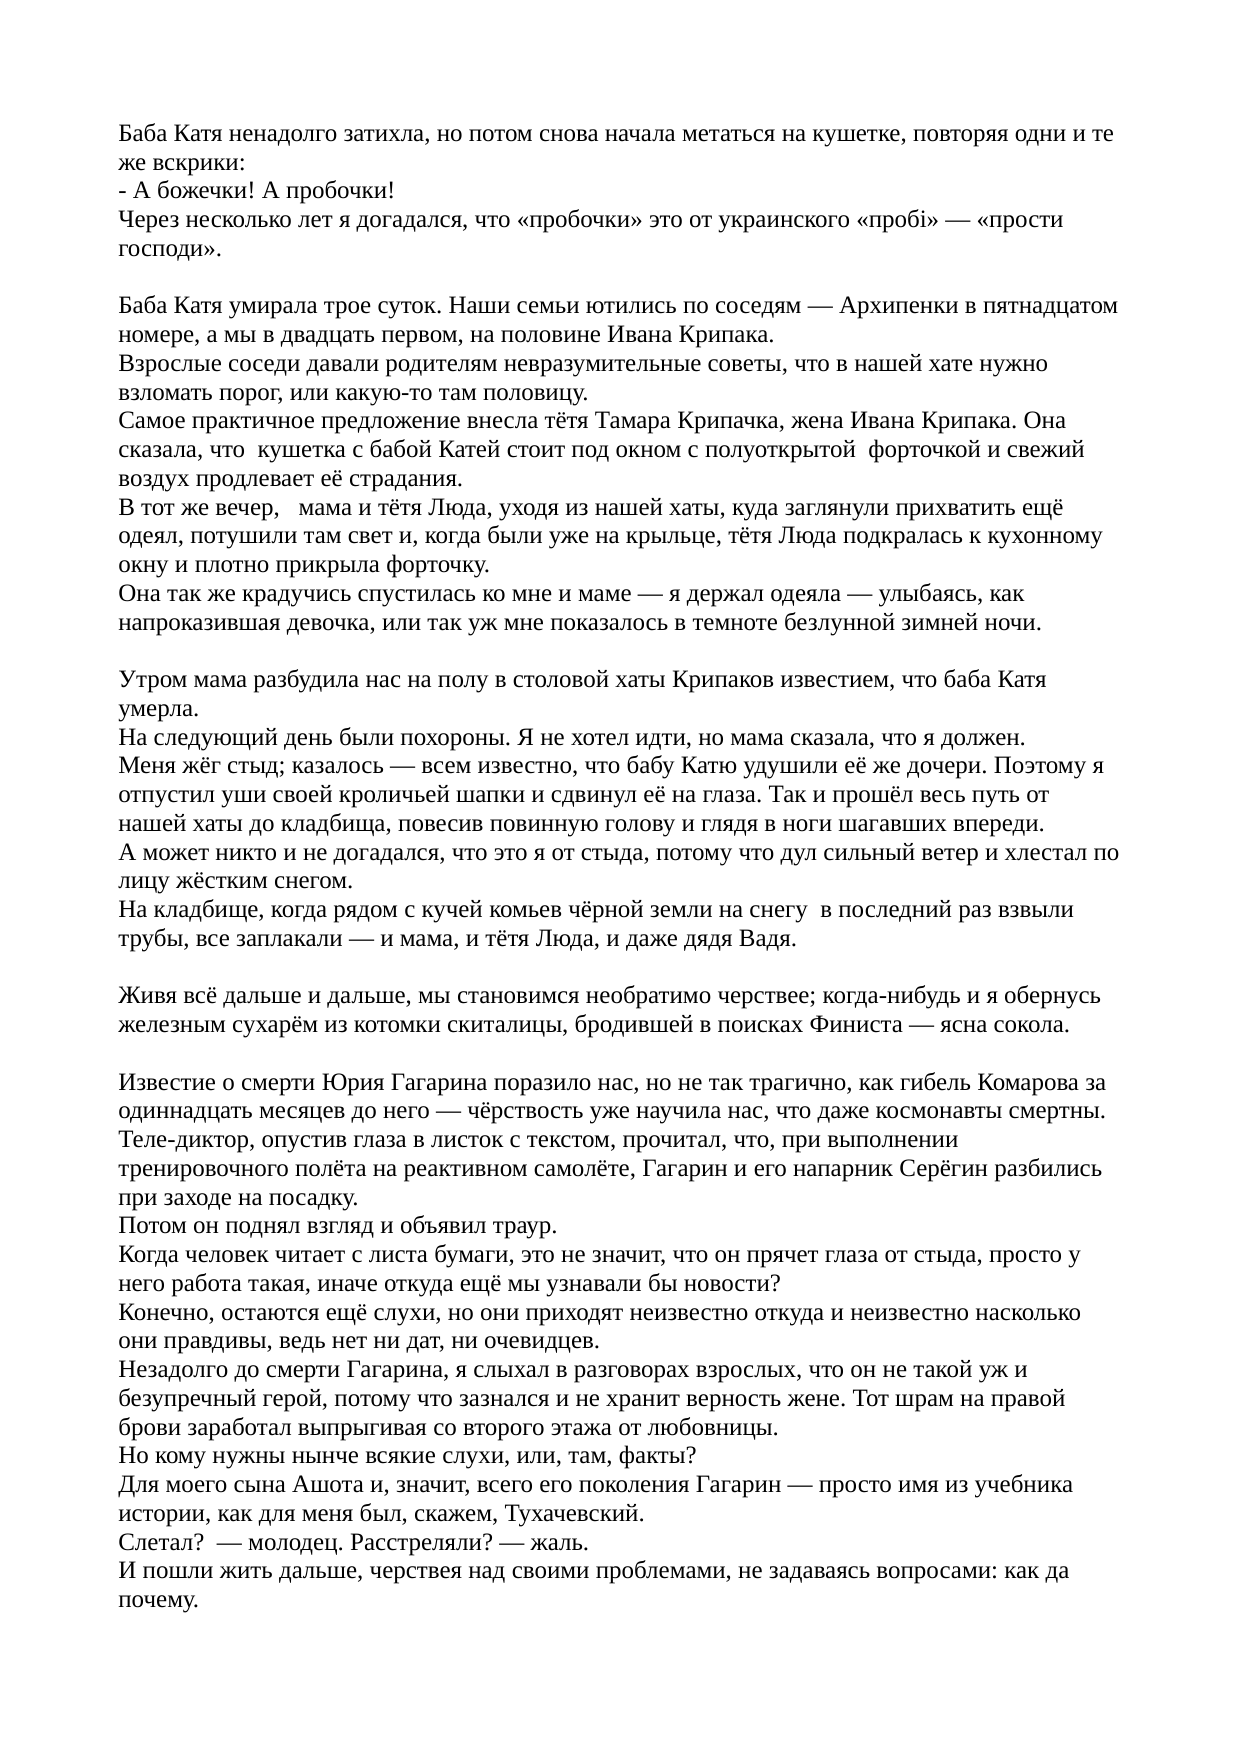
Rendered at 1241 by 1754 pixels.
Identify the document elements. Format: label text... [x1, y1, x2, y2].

text Когда человек читает с листа бумаги, это не значит, что он прячет глаза от стыда, просто у него работа такая, иначе откуда ещё мы узнавали бы новости? [118, 1239, 1122, 1297]
text В тот же вечер, мама и тётя Люда, уходя из нашей хаты, куда заглянули прихватить ещё одеял, потушили там свет и, когда были уже на крыльце, тётя Люда подкралась к кухонному окну и плотно прикрыла форточку. [118, 492, 1122, 578]
text А может никто и не догадался, что это я от стыда, потому что дул сильный ветер и хлестал по лицу жёстким снегом. [118, 837, 1122, 894]
text Незадолго до смерти Гагарина, я слыхал в разговорах взрослых, что он не такой уж и безупречный герой, потому что зазнался и не хранит верность жене. Тот шрам на правой брови заработал выпрыгивая со второго этажа от любовницы. [118, 1354, 1122, 1441]
text На следующий день были похороны. Я не хотел идти, но мама сказала, что я должен. [118, 722, 1122, 751]
text Слетал? — молодец. Расстреляли? — жаль. [118, 1527, 1122, 1556]
text Для моего сына Ашота и, значит, всего его поколения Гагарин — просто имя из учебника истории, как для меня был, скажем, Тухачевский. [118, 1469, 1122, 1527]
text Меня жёг стыд; казалось — всем известно, что бабу Катю удушили её же дочери. Поэтому я отпустил уши своей кроличьей шапки и сдвинул её на глаза. Так и прошёл весь путь от нашей хаты до кладбища, повесив повинную голову и глядя в ноги шагавших впереди. [118, 751, 1122, 837]
text Теле-диктор, опустив глаза в листок с текстом, прочитал, что, при выполнении тренировочного полёта на реактивном самолёте, Гагарин и его напарник Серёгин разбились при заходе на посадку. [118, 1124, 1122, 1211]
text Утром мама разбудила нас на полу в столовой хаты Крипаков известием, что баба Катя умерла. [118, 664, 1122, 722]
text Но кому нужны нынче всякие слухи, или, там, факты? [118, 1441, 1122, 1469]
text Живя всё дальше и дальше, мы становимся необратимо черствее; когда-нибудь и я обернусь железным сухарём из котомки скиталицы, бродившей в поисках Финиста — ясна сокола. [118, 981, 1122, 1038]
text Баба Катя ненадолго затихла, но потом снова начала метаться на кушетке, повторяя одни и те же вскрики: [118, 118, 1122, 176]
text Конечно, остаются ещё слухи, но они приходят неизвестно откуда и неизвестно насколько они правдивы, ведь нет ни дат, ни очевидцев. [118, 1297, 1122, 1354]
text Через несколько лет я догадался, что «пробочки» это от украинского «пробi» — «прости господи». [118, 204, 1122, 262]
text Баба Катя умирала трое суток. Наши семьи ютились по соседям — Архипенки в пятнадцатом номере, а мы в двадцать первом, на половине Ивана Крипака. [118, 291, 1122, 348]
text И пошли жить дальше, черствея над своими проблемами, не задаваясь вопросами: как да почему. [118, 1556, 1122, 1613]
text Известие о смерти Юрия Гагарина поразило нас, но не так трагично, как гибель Комарова за одиннадцать месяцев до него — чёрствость уже научила нас, что даже космонавты смертны. [118, 1067, 1122, 1124]
text Самое практичное предложение внесла тётя Тамара Крипачка, жена Ивана Крипака. Она сказала, что кушетка с бабой Катей стоит под окном с полуоткрытой форточкой и свежий воздух продлевает её страдания. [118, 406, 1122, 492]
text Взрослые соседи давали родителям невразумительные советы, что в нашей хате нужно взломать порог, или какую-то там половицу. [118, 348, 1122, 406]
text Потом он поднял взгляд и объявил траур. [118, 1211, 1122, 1239]
text Она так же крадучись спустилась ко мне и маме — я держал одеяла — улыбаясь, как напроказившая девочка, или так уж мне показалось в темноте безлунной зимней ночи. [118, 578, 1122, 636]
text На кладбище, когда рядом с кучей комьев чёрной земли на снегу в последний раз взвыли трубы, все заплакали — и мама, и тётя Люда, и даже дядя Вадя. [118, 894, 1122, 952]
text - А божечки! А пробочки! [118, 176, 1122, 204]
